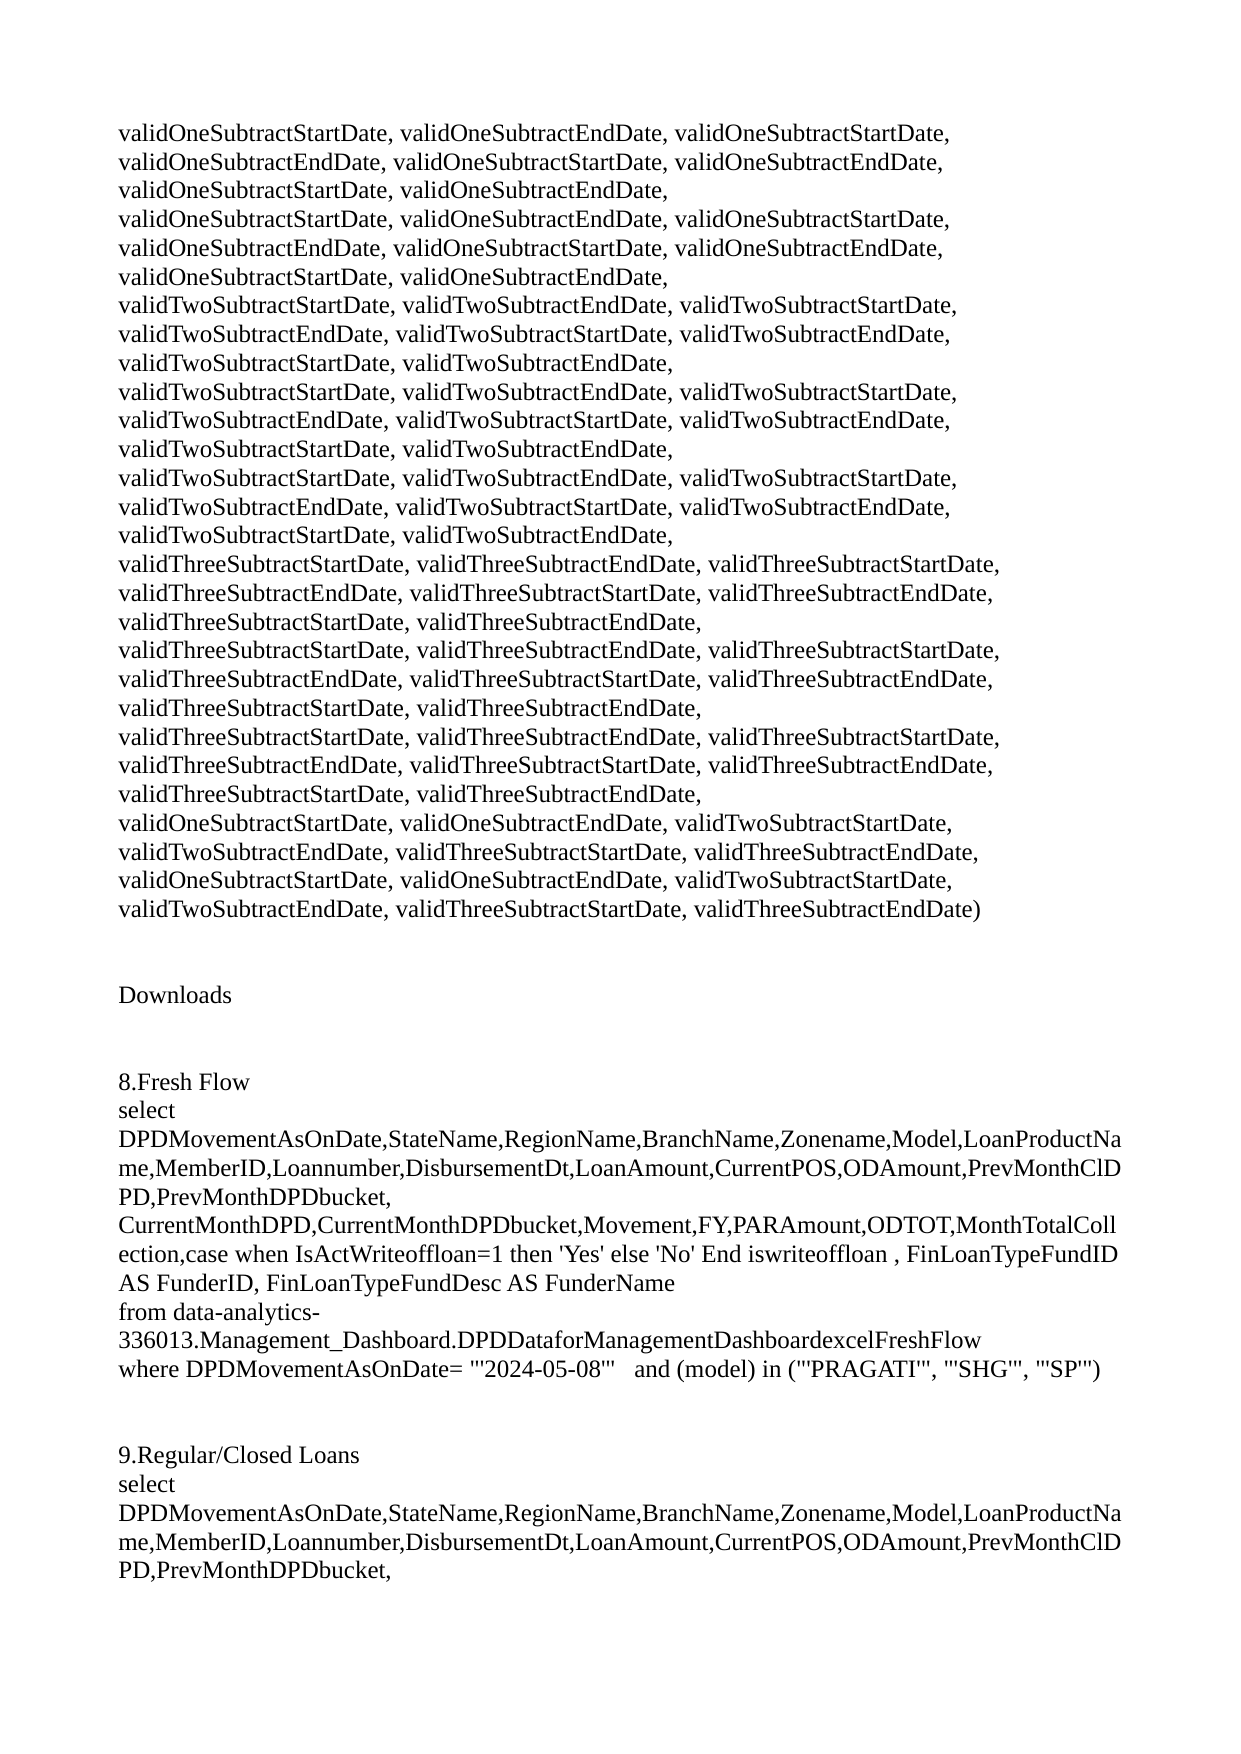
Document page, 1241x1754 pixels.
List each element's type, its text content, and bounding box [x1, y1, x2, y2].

text validTwoSubtractStartDate, validTwoSubtractEndDate, validTwoSubtractStartDate, validTwoSubtractEndDate, validTwoSubtractStartDate, validTwoSubtractEndDate, validTwoSubtractStartDate, validTwoSubtractEndDate, [118, 291, 1122, 377]
text validThreeSubtractStartDate, validThreeSubtractEndDate, validThreeSubtractStartDate, validThreeSubtractEndDate, validThreeSubtractStartDate, validThreeSubtractEndDate, validThreeSubtractStartDate, validThreeSubtractEndDate, [118, 636, 1122, 722]
text validOneSubtractStartDate, validOneSubtractEndDate, validTwoSubtractStartDate, validTwoSubtractEndDate, validThreeSubtractStartDate, validThreeSubtractEndDate, [118, 808, 1122, 866]
text DPDMovementAsOnDate,StateName,RegionName,BranchName,Zonename,Model,LoanProductName,MemberID,Loannumber,DisbursementDt,LoanAmount,CurrentPOS,ODAmount,PrevMonthClDPD,PrevMonthDPDbucket, [118, 1124, 1122, 1211]
text select [118, 1096, 1122, 1124]
text validThreeSubtractStartDate, validThreeSubtractEndDate, validThreeSubtractStartDate, validThreeSubtractEndDate, validThreeSubtractStartDate, validThreeSubtractEndDate, validThreeSubtractStartDate, validThreeSubtractEndDate, [118, 722, 1122, 808]
text validTwoSubtractStartDate, validTwoSubtractEndDate, validTwoSubtractStartDate, validTwoSubtractEndDate, validTwoSubtractStartDate, validTwoSubtractEndDate, validTwoSubtractStartDate, validTwoSubtractEndDate, [118, 377, 1122, 463]
text CurrentMonthDPD,CurrentMonthDPDbucket,Movement,FY,PARAmount,ODTOT,MonthTotalCollection,case when IsActWriteoffloan=1 then 'Yes' else 'No' End iswriteoffloan , FinLoanTypeFundID AS FunderID, FinLoanTypeFundDesc AS FunderName [118, 1211, 1122, 1297]
text validThreeSubtractStartDate, validThreeSubtractEndDate, validThreeSubtractStartDate, validThreeSubtractEndDate, validThreeSubtractStartDate, validThreeSubtractEndDate, validThreeSubtractStartDate, validThreeSubtractEndDate, [118, 549, 1122, 636]
text validTwoSubtractStartDate, validTwoSubtractEndDate, validTwoSubtractStartDate, validTwoSubtractEndDate, validTwoSubtractStartDate, validTwoSubtractEndDate, validTwoSubtractStartDate, validTwoSubtractEndDate, [118, 463, 1122, 549]
text select [118, 1469, 1122, 1498]
text Downloads [118, 981, 1122, 1009]
text where DPDMovementAsOnDate= "'2024-05-08'" and (model) in ("'PRAGATI'", "'SHG'", "'SP'") [118, 1354, 1122, 1383]
text 9.Regular/Closed Loans [118, 1441, 1122, 1469]
text validOneSubtractStartDate, validOneSubtractEndDate, validOneSubtractStartDate, validOneSubtractEndDate, validOneSubtractStartDate, validOneSubtractEndDate, validOneSubtractStartDate, validOneSubtractEndDate, [118, 118, 1122, 204]
text validOneSubtractStartDate, validOneSubtractEndDate, validTwoSubtractStartDate, validTwoSubtractEndDate, validThreeSubtractStartDate, validThreeSubtractEndDate) [118, 866, 1122, 923]
text DPDMovementAsOnDate,StateName,RegionName,BranchName,Zonename,Model,LoanProductName,MemberID,Loannumber,DisbursementDt,LoanAmount,CurrentPOS,ODAmount,PrevMonthClDPD,PrevMonthDPDbucket, [118, 1498, 1122, 1584]
text validOneSubtractStartDate, validOneSubtractEndDate, validOneSubtractStartDate, validOneSubtractEndDate, validOneSubtractStartDate, validOneSubtractEndDate, validOneSubtractStartDate, validOneSubtractEndDate, [118, 204, 1122, 291]
text 8.Fresh Flow [118, 1067, 1122, 1096]
text from data-analytics-336013.Management_Dashboard.DPDDataforManagementDashboardexcelFreshFlow [118, 1297, 1122, 1354]
